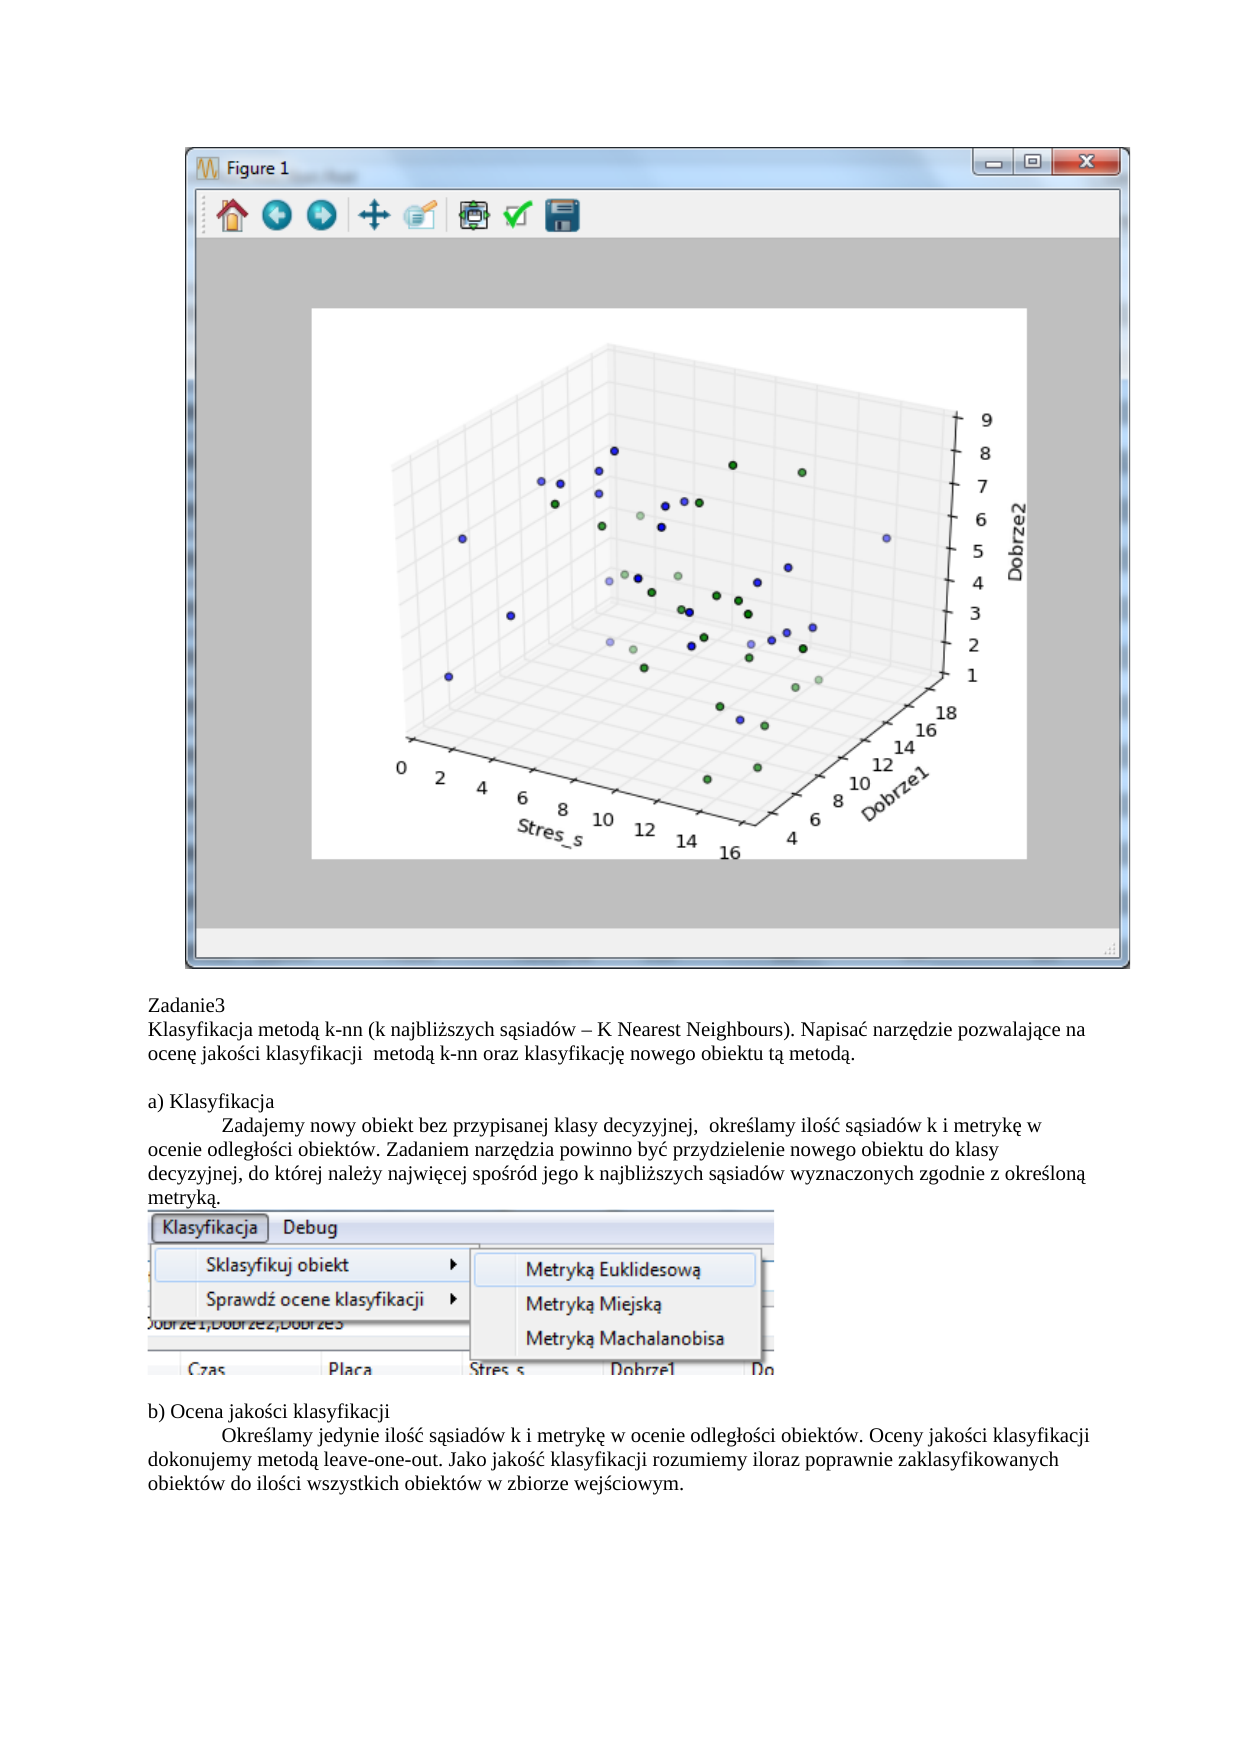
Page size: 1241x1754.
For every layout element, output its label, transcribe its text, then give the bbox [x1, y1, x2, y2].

text Klasyfikacja metodą k-nn (k najbliższych sąsiadów – K Nearest Neighbours). Napisać narzędzie pozwalające na ocenę jakości klasyfikacji metodą k-nn oraz klasyfikację nowego obiektu tą metodą. [148, 1017, 1093, 1065]
text b) Ocena jakości klasyfikacji [148, 1399, 1093, 1423]
text Zadanie3 [148, 993, 1093, 1017]
text a) Klasyfikacja [148, 1089, 1093, 1113]
text Określamy jedynie ilość sąsiadów k i metrykę w ocenie odległości obiektów. Oceny jakości klasyfikacji dokonujemy metodą leave-one-out. Jako jakość klasyfikacji rozumiemy iloraz poprawnie zaklasyfikowanych obiektów do ilości wszystkich obiektów w zbiorze wejściowym. [148, 1423, 1093, 1495]
text Zadajemy nowy obiekt bez przypisanej klasy decyzyjnej, określamy ilość sąsiadów k i metrykę w ocenie odległości obiektów. Zadaniem narzędzia powinno być przydzielenie nowego obiektu do klasy decyzyjnej, do której należy najwięcej spośród jego k najbliższych sąsiadów wyznaczonych zgodnie z określoną metryką. [148, 1113, 1093, 1209]
